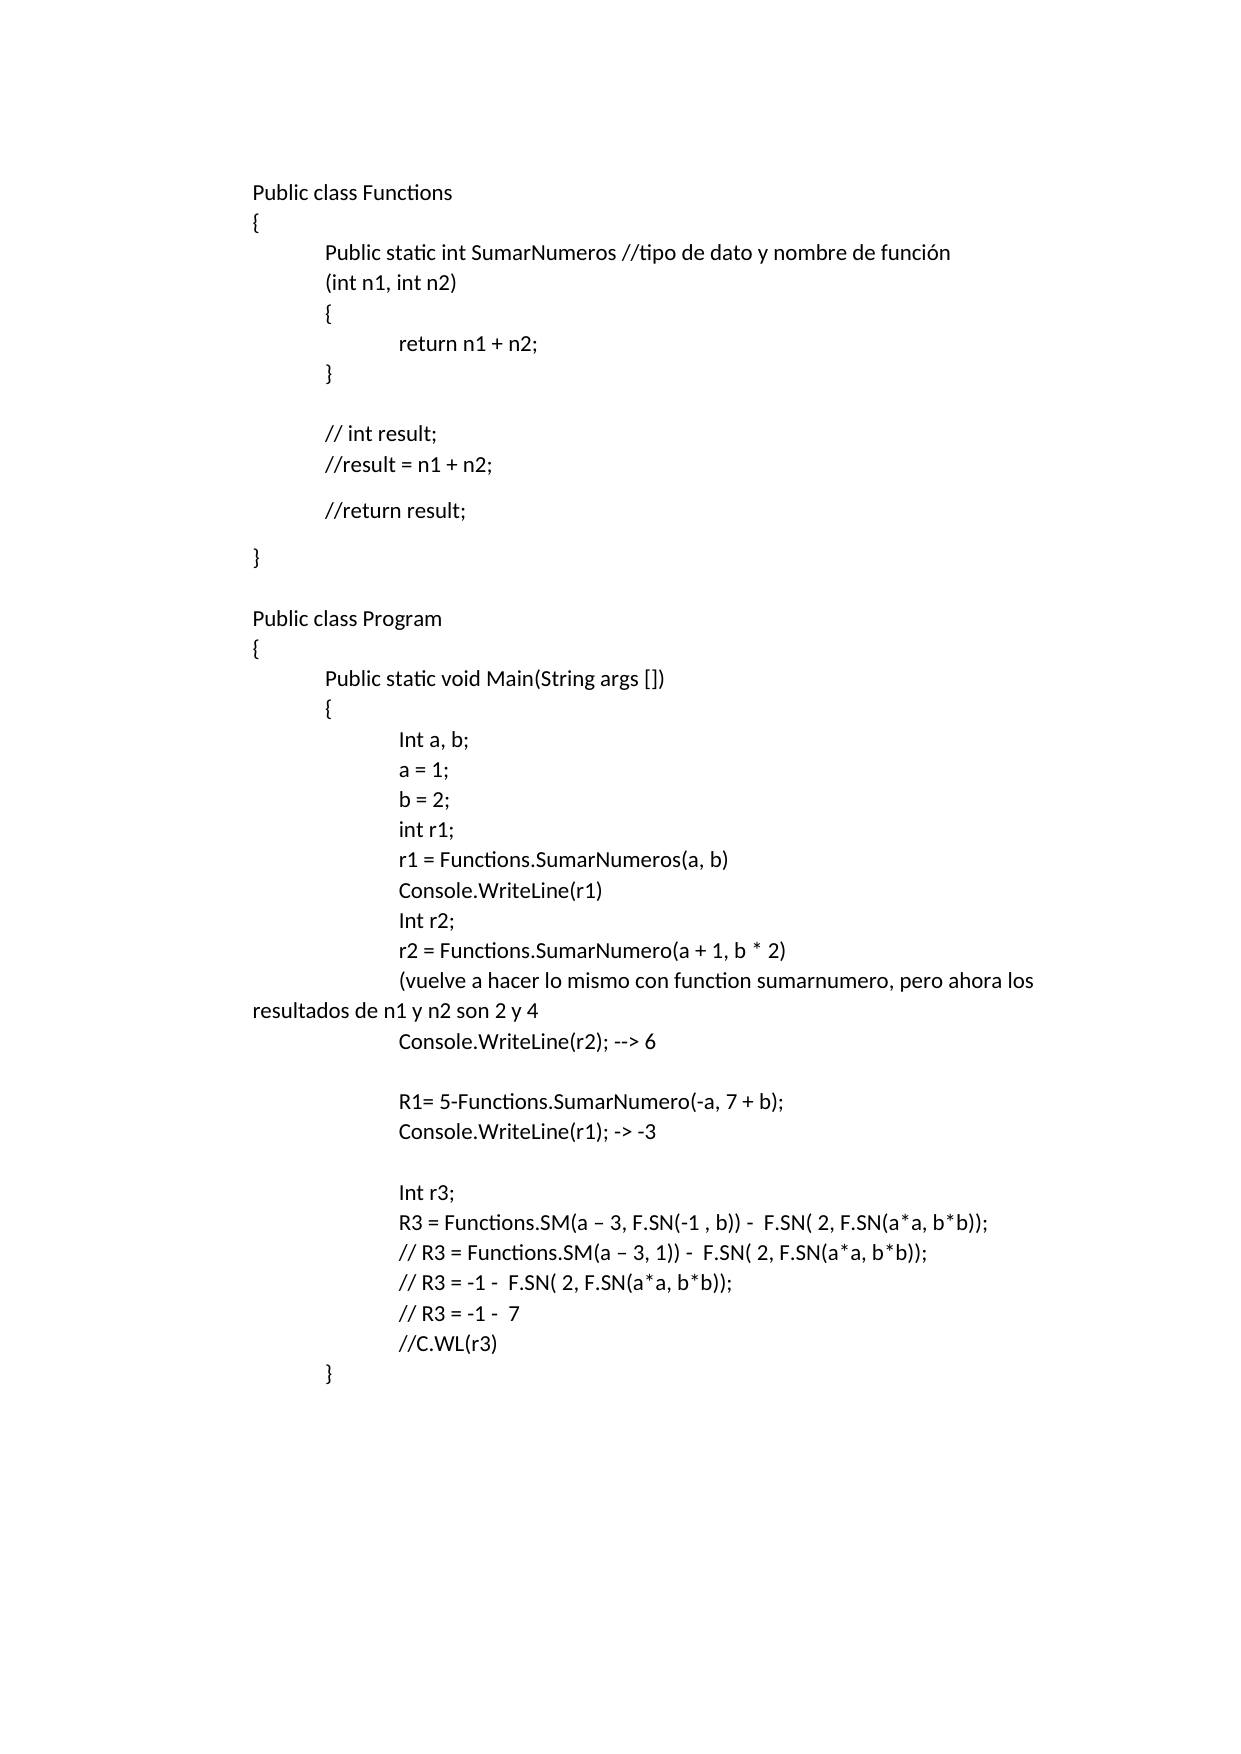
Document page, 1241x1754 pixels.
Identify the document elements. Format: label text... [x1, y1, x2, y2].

list // R3 = -1 - F.SN( 2, F.SN(a*a, b*b)); [252, 1268, 1063, 1296]
list r2 = Functions.SumarNumero(a + 1, b * 2) [252, 936, 1063, 964]
list Public static int SumarNumeros //tipo de dato y nombre de función [252, 238, 1063, 266]
list //C.WL(r3) [252, 1329, 1063, 1357]
list Public static void Main(String args []) [252, 664, 1063, 692]
list (int n1, int n2) [252, 268, 1063, 296]
list Console.WriteLine(r2); --> 6 [252, 1027, 1063, 1055]
list (vuelve a hacer lo mismo con function sumarnumero, pero ahora los resultados de n1 y n2 son 2 y 4 [252, 966, 1063, 1024]
list // R3 = Functions.SM(a – 3, 1)) - F.SN( 2, F.SN(a*a, b*b)); [252, 1238, 1063, 1266]
list R3 = Functions.SM(a – 3, F.SN(-1 , b)) - F.SN( 2, F.SN(a*a, b*b)); [252, 1208, 1063, 1236]
list int r1; [252, 815, 1063, 843]
list } [252, 543, 1063, 571]
list Int r2; [252, 906, 1063, 934]
list { [252, 694, 1063, 722]
list Console.WriteLine(r1); -> -3 [252, 1117, 1063, 1145]
list Public class Functions [252, 178, 1063, 206]
list R1= 5-Functions.SumarNumero(-a, 7 + b); [252, 1087, 1063, 1115]
list //result = n1 + n2; [252, 450, 1063, 478]
list { [252, 208, 1063, 236]
list Int r3; [252, 1178, 1063, 1206]
list return n1 + n2; [326, 329, 1063, 357]
list Console.WriteLine(r1) [252, 876, 1063, 904]
list b = 2; [252, 785, 1063, 813]
list Public class Program [252, 604, 1063, 632]
list { [252, 299, 1063, 327]
list a = 1; [252, 755, 1063, 783]
text //return result; [177, 497, 1063, 524]
list // int result; [252, 419, 1063, 447]
list r1 = Functions.SumarNumeros(a, b) [252, 846, 1063, 873]
list } [252, 1359, 1063, 1387]
list Int a, b; [252, 725, 1063, 753]
list { [252, 634, 1063, 662]
list // R3 = -1 - 7 [252, 1299, 1063, 1327]
list } [252, 359, 1063, 387]
